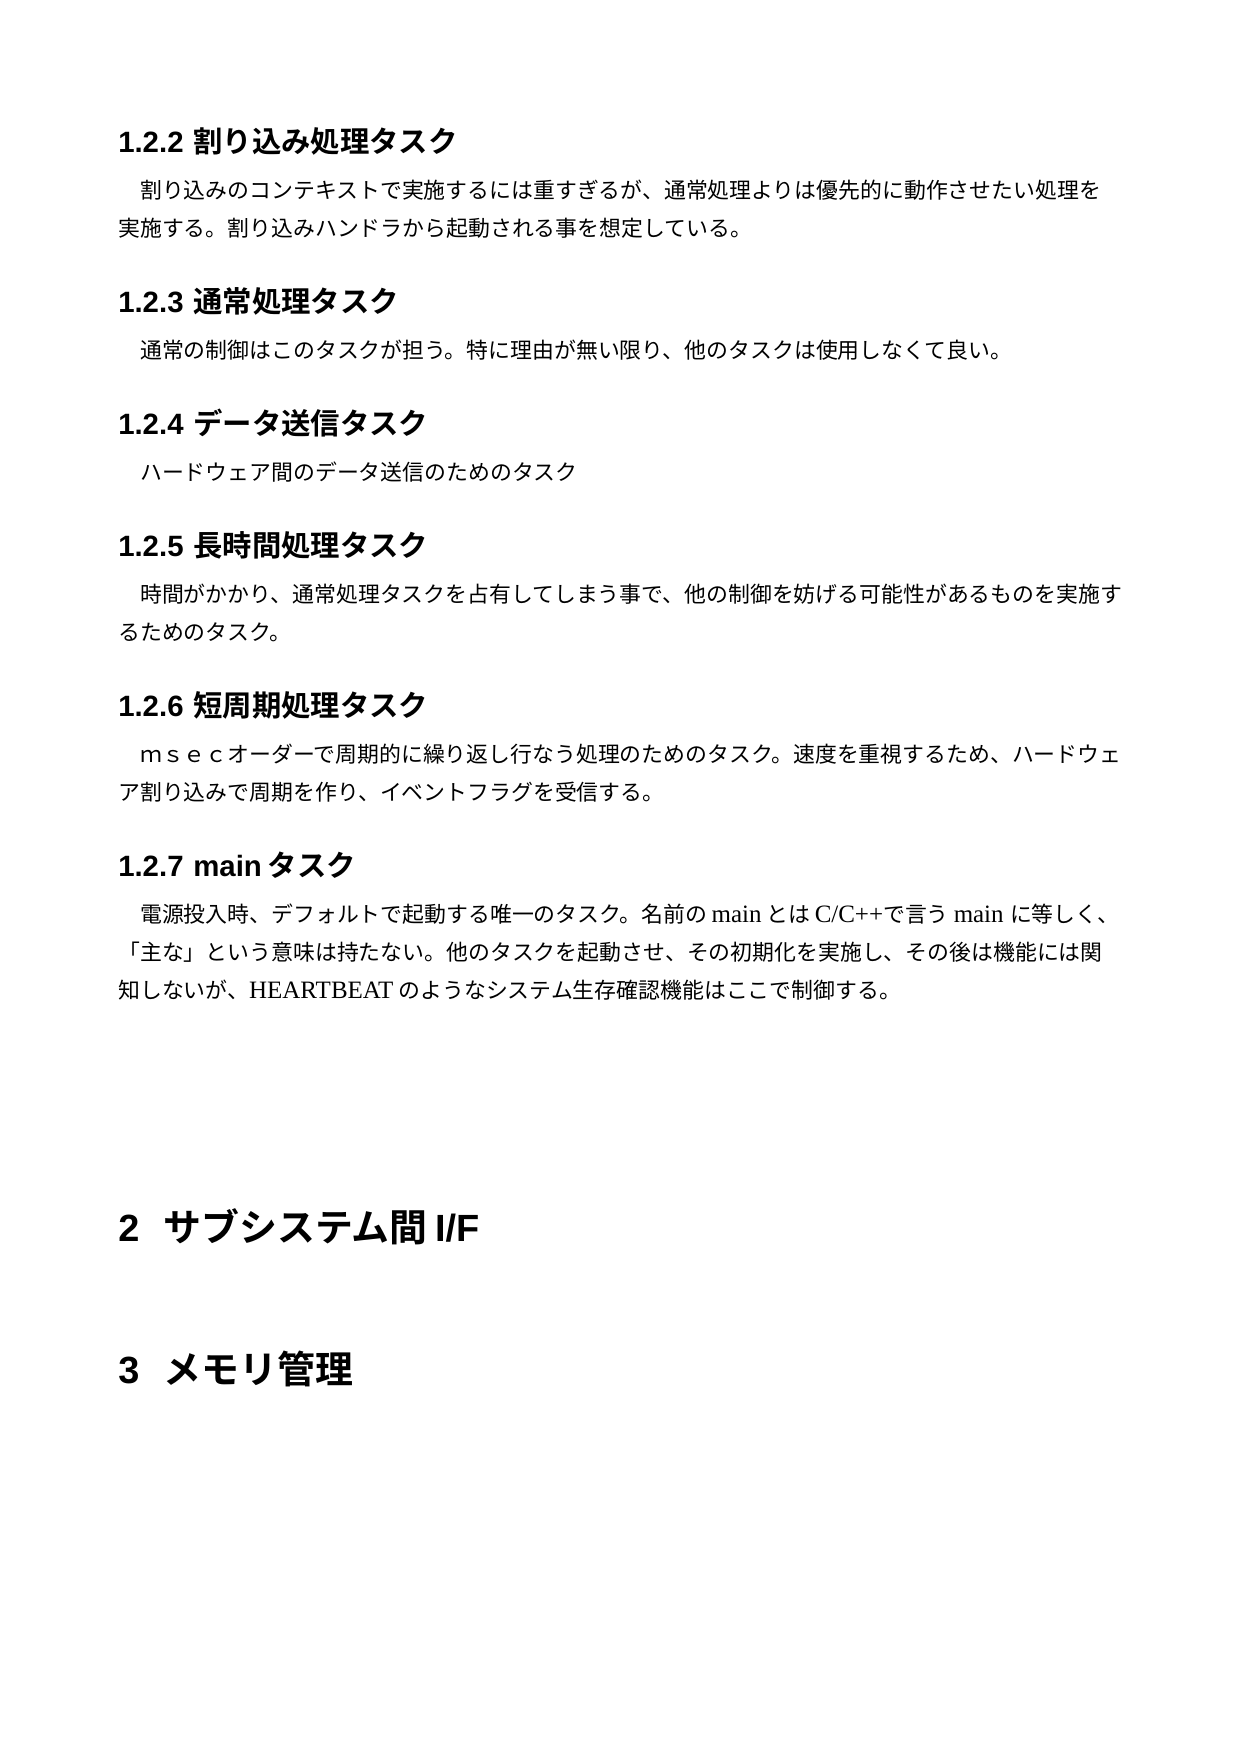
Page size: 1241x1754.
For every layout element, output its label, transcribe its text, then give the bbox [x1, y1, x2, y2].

text 通常の制御はこのタスクが担う。特に理由が無い限り、他のタスクは使用しなくて良い。 [118, 333, 1122, 365]
subtitle 短周期処理タスク [118, 682, 1122, 725]
text ｍｓｅｃオーダーで周期的に繰り返し行なう処理のためのタスク。速度を重視するため、ハードウェア割り込みで周期を作り、イベントフラグを受信する。 [118, 737, 1122, 807]
subtitle mainタスク [118, 842, 1122, 885]
subtitle 長時間処理タスク [118, 522, 1122, 565]
text 電源投入時、デフォルトで起動する唯一のタスク。名前のmainとはC/C++で言う main に等しく、「主な」という意味は持たない。他のタスクを起動させ、その初期化を実施し、その後は機能には関知しないが、HEARTBEATのようなシステム生存確認機能はここで制御する。 [118, 897, 1122, 1005]
subtitle サブシステム間I/F [118, 1198, 1122, 1253]
text ハードウェア間のデータ送信のためのタスク [118, 455, 1122, 487]
text 時間がかかり、通常処理タスクを占有してしまう事で、他の制御を妨げる可能性があるものを実施するためのタスク。 [118, 577, 1122, 647]
text 割り込みのコンテキストで実施するには重すぎるが、通常処理よりは優先的に動作させたい処理を実施する。割り込みハンドラから起動される事を想定している。 [118, 173, 1122, 243]
subtitle 通常処理タスク [118, 278, 1122, 321]
subtitle データ送信タスク [118, 400, 1122, 443]
subtitle メモリ管理 [118, 1339, 1122, 1394]
subtitle 割り込み処理タスク [118, 118, 1122, 161]
